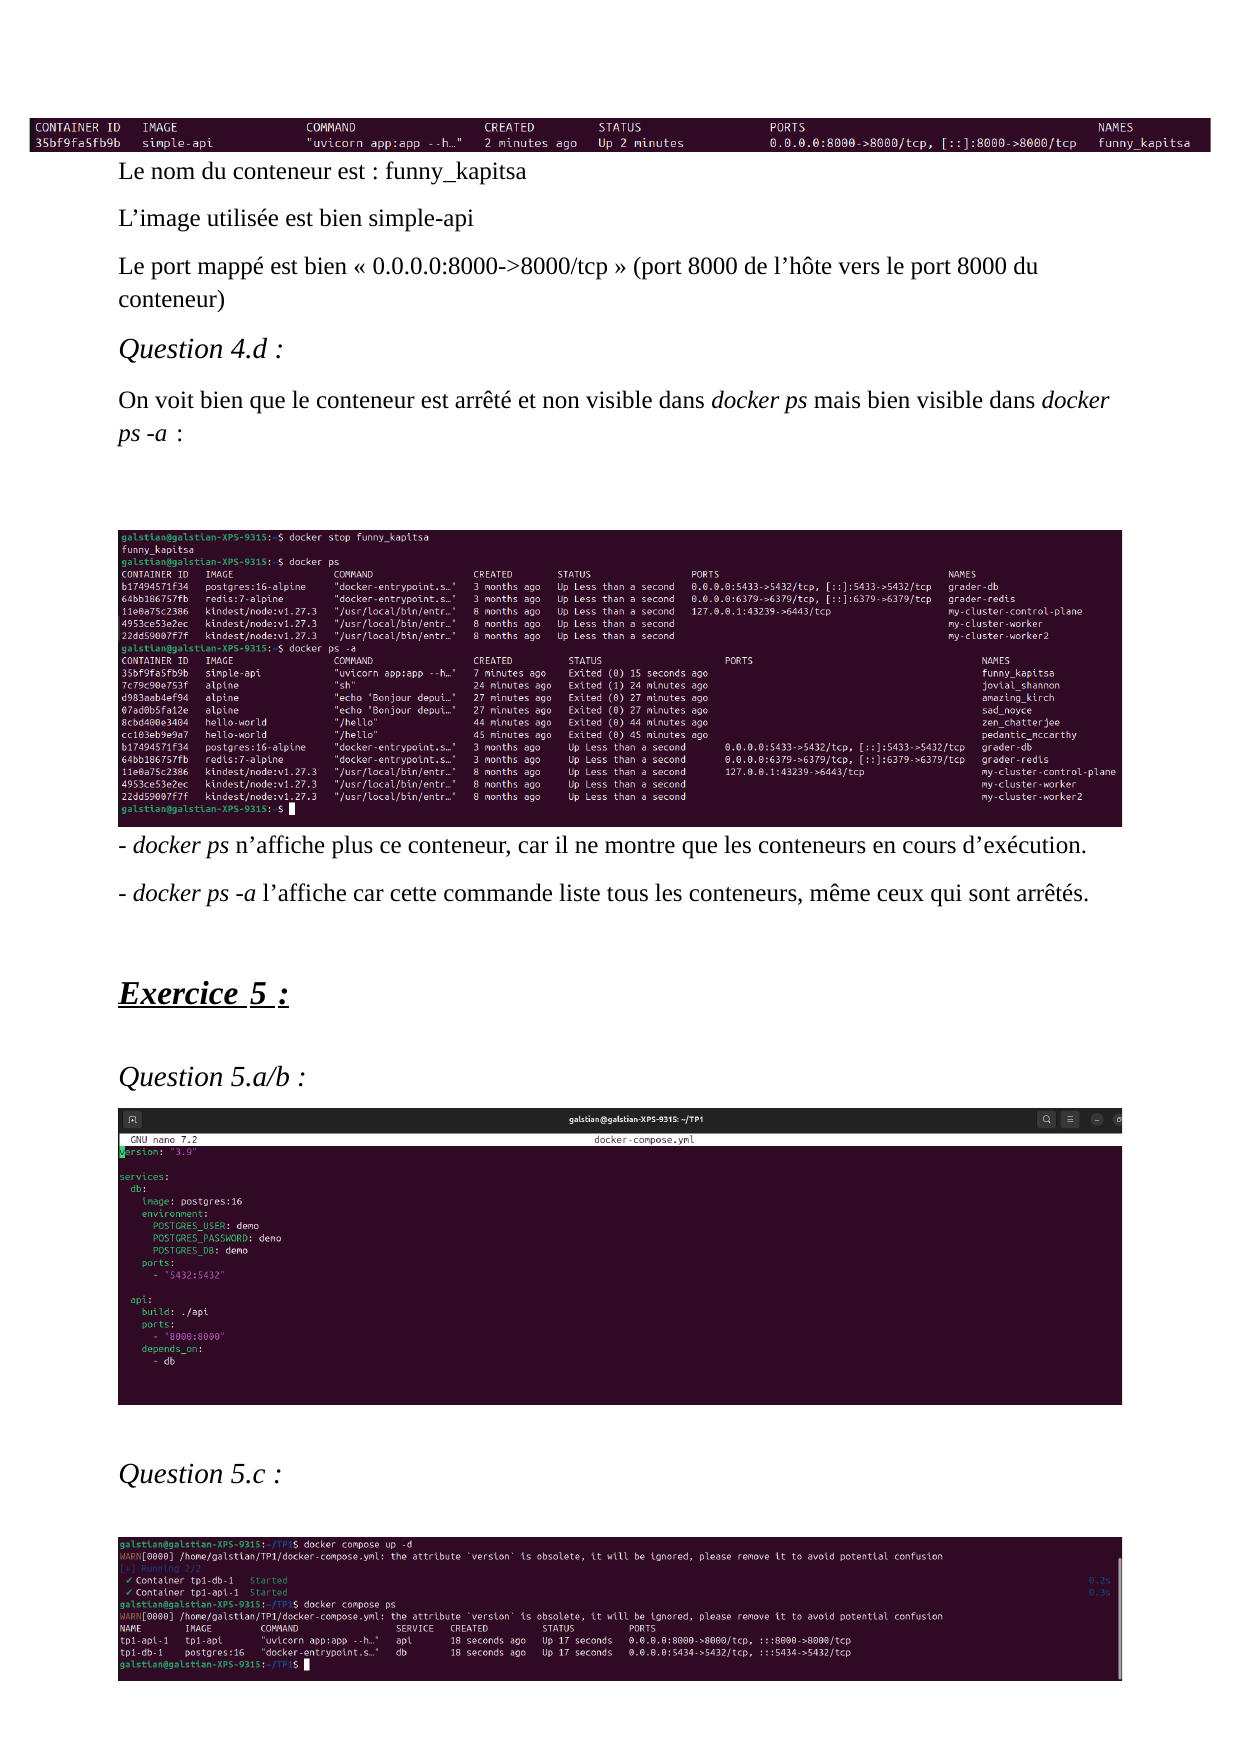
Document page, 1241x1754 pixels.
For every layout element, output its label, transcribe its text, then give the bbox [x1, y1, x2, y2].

text Exercice 5 : [118, 973, 1122, 1012]
picture [118, 1537, 1123, 1681]
text Le port mappé est bien « 0.0.0.0:8000->8000/tcp » (port 8000 de l’hôte vers le port 8000 du conteneur) [118, 251, 1122, 313]
picture [29, 118, 1211, 152]
text Question 5.a/b : [118, 1059, 1122, 1093]
text Le nom du conteneur est : funny_kapitsa [118, 152, 1122, 184]
text - docker ps -a l’affiche car cette commande liste tous les conteneurs, même ceux qui sont arrêtés. [118, 878, 1122, 907]
text - docker ps n’affiche plus ce conteneur, car il ne montre que les conteneurs en cours d’exécution. [118, 827, 1122, 859]
text [118, 513, 1122, 530]
picture [118, 1108, 1123, 1405]
picture [118, 530, 1123, 827]
text On voit bien que le conteneur est arrêté et non visible dans docker ps mais bien visible dans docker ps -a : [118, 385, 1122, 447]
text L’image utilisée est bien simple-api [118, 203, 1122, 232]
text Question 5.c : [118, 1456, 1122, 1490]
text Question 4.d : [118, 332, 1122, 365]
